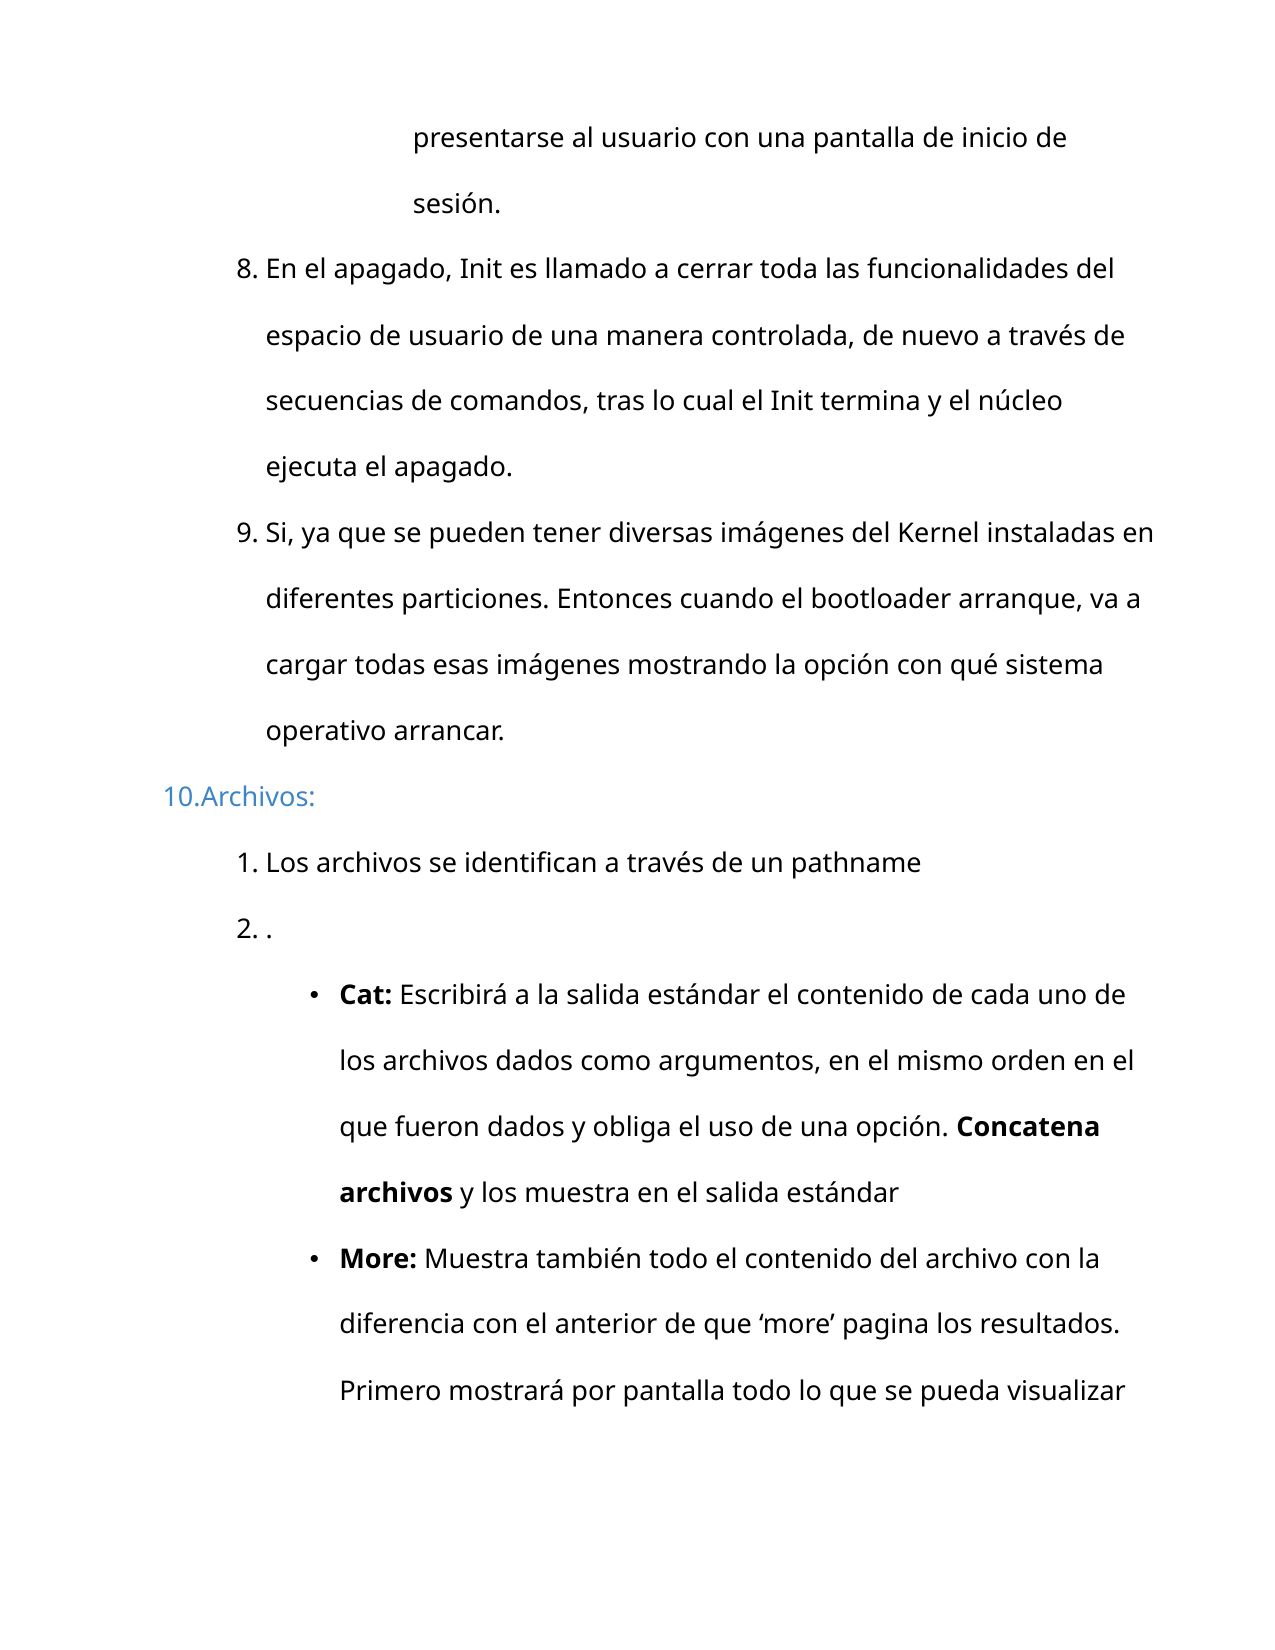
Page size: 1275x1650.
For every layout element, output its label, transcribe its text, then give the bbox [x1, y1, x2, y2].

list Archivos: [162, 777, 1157, 814]
list Cat: Escribirá a la salida estándar el contenido de cada uno de los archivos dados como argumentos, en el mismo orden en el que fueron dados y obliga el uso de una opción. Concatena archivos y los muestra en el salida estándar [309, 975, 1157, 1210]
list More: Muestra también todo el contenido del archivo con la diferencia con el anterior de que ‘more’ pagina los resultados. Primero mostrará por pantalla todo lo que se pueda visualizar [309, 1239, 1157, 1408]
list Si, ya que se pueden tener diversas imágenes del Kernel instaladas en diferentes particiones. Entonces cuando el bootloader arranque, va a cargar todas esas imágenes mostrando la opción con qué sistema operativo arrancar. [236, 514, 1157, 748]
list presentarse al usuario con una pantalla de inicio de sesión. [383, 118, 1157, 221]
list En el apagado, Init es llamado a cerrar toda las funcionalidades del espacio de usuario de una manera controlada, de nuevo a través de secuencias de comandos, tras lo cual el Init termina y el núcleo ejecuta el apagado. [236, 250, 1157, 485]
list Los archivos se identifican a través de un pathname [236, 843, 1157, 880]
list . [236, 909, 1157, 946]
